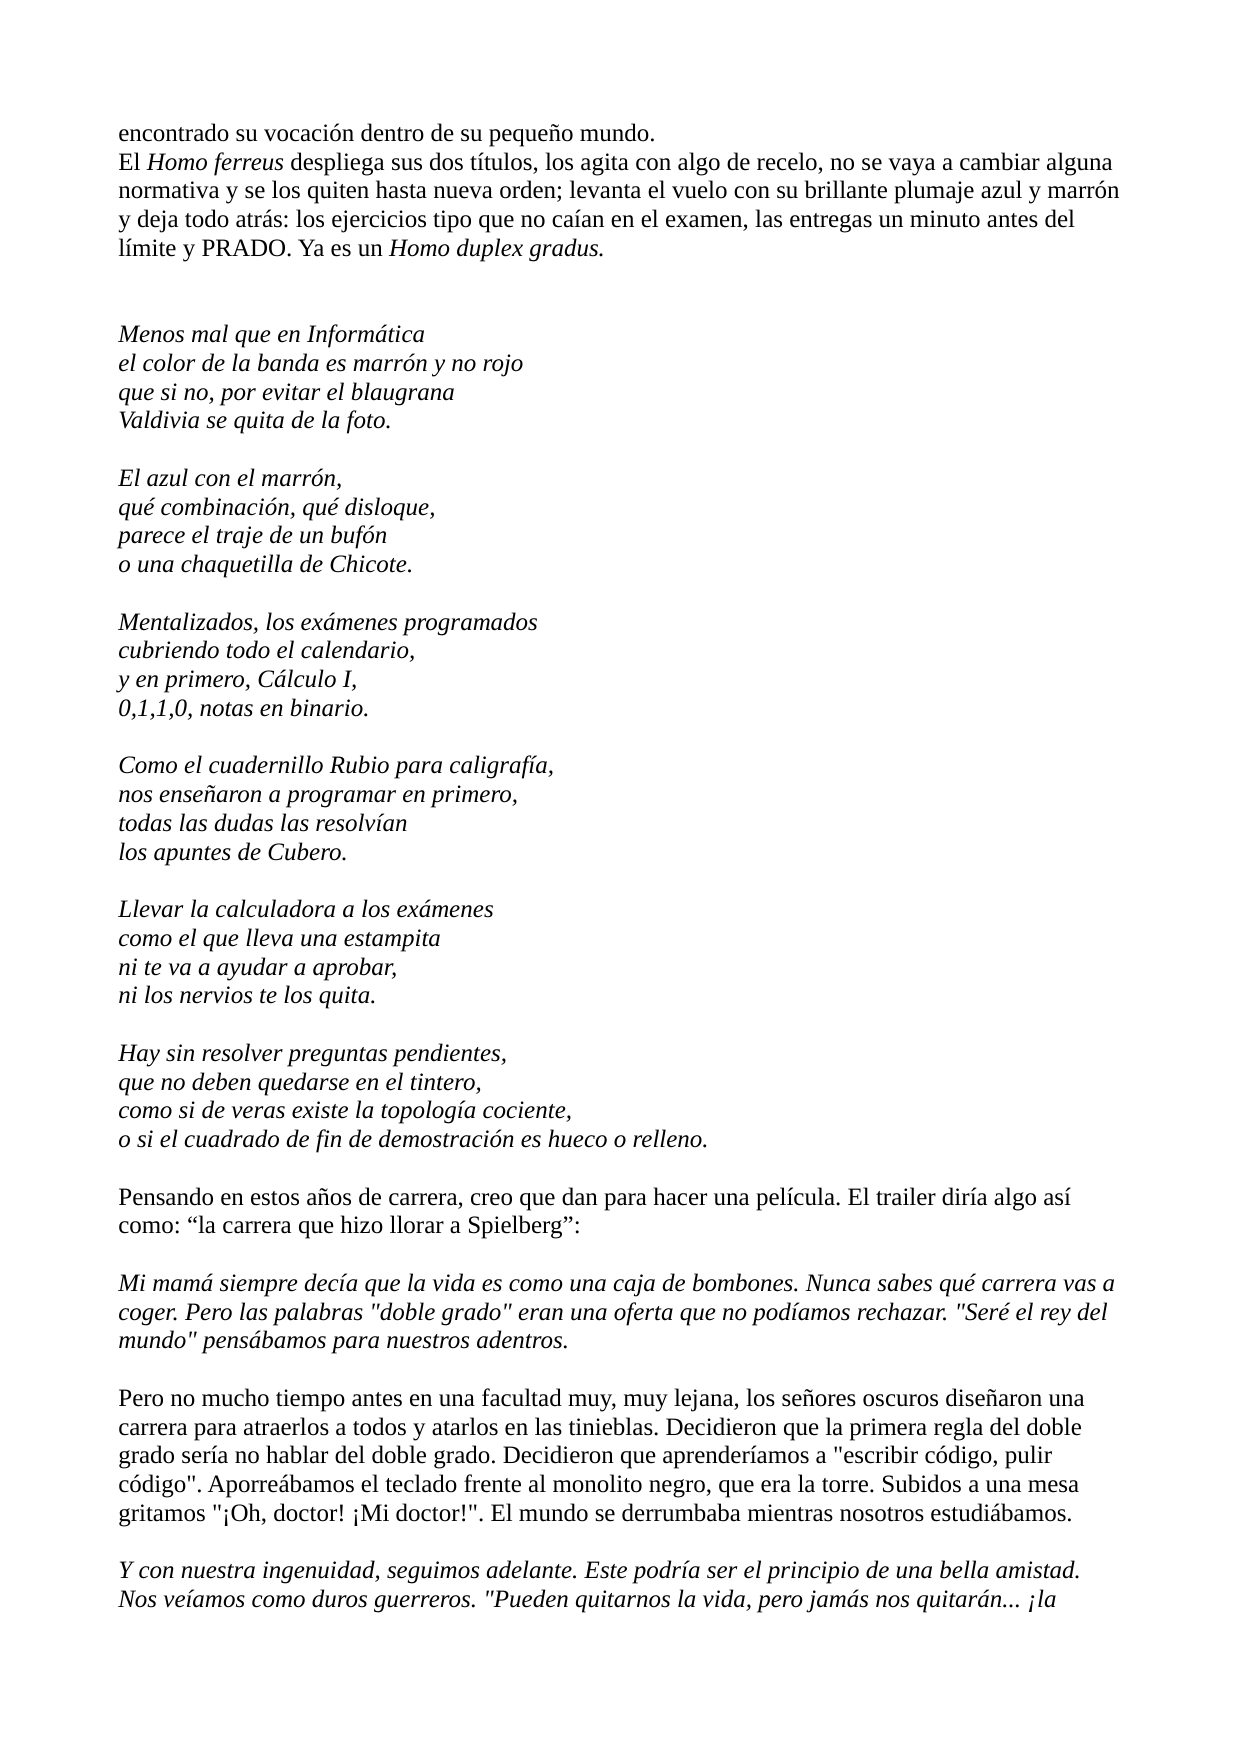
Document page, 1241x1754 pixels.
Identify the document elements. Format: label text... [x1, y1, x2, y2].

text encontrado su vocación dentro de su pequeño mundo. [118, 118, 1122, 147]
text Mentalizados, los exámenes programados [118, 607, 1122, 636]
text 0,1,1,0, notas en binario. [118, 693, 1122, 722]
text Como el cuadernillo Rubio para caligrafía, [118, 751, 1122, 779]
text ni te va a ayudar a aprobar, [118, 952, 1122, 981]
text los apuntes de Cubero. [118, 837, 1122, 866]
text Mi mamá siempre decía que la vida es como una caja de bombones. Nunca sabes qué carrera vas a coger. Pero las palabras "doble grado" eran una oferta que no podíamos rechazar. "Seré el rey del mundo" pensábamos para nuestros adentros. [118, 1268, 1122, 1354]
text Llevar la calculadora a los exámenes [118, 894, 1122, 923]
text Menos mal que en Informática [118, 319, 1122, 348]
text que no deben quedarse en el tintero, [118, 1067, 1122, 1096]
text Y con nuestra ingenuidad, seguimos adelante. Este podría ser el principio de una bella amistad. Nos veíamos como duros guerreros. "Pueden quitarnos la vida, pero jamás nos quitarán... ¡la [118, 1556, 1122, 1613]
text Pero no mucho tiempo antes en una facultad muy, muy lejana, los señores oscuros diseñaron una carrera para atraerlos a todos y atarlos en las tinieblas. Decidieron que la primera regla del doble grado sería no hablar del doble grado. Decidieron que aprenderíamos a "escribir código, pulir código". Aporreábamos el teclado frente al monolito negro, que era la torre. Subidos a una mesa gritamos "¡Oh, doctor! ¡Mi doctor!". El mundo se derrumbaba mientras nosotros estudiábamos. [118, 1383, 1122, 1527]
text Pensando en estos años de carrera, creo que dan para hacer una película. El trailer diría algo así como: “la carrera que hizo llorar a Spielberg”: [118, 1182, 1122, 1239]
text ni los nervios te los quita. [118, 981, 1122, 1009]
text nos enseñaron a programar en primero, [118, 779, 1122, 808]
text El Homo ferreus despliega sus dos títulos, los agita con algo de recelo, no se vaya a cambiar alguna normativa y se los quiten hasta nueva orden; levanta el vuelo con su brillante plumaje azul y marrón y deja todo atrás: los ejercicios tipo que no caían en el examen, las entregas un minuto antes del límite y PRADO. Ya es un Homo duplex gradus. [118, 147, 1122, 262]
text o una chaquetilla de Chicote. [118, 549, 1122, 578]
text o si el cuadrado de fin de demostración es hueco o relleno. [118, 1124, 1122, 1153]
text y en primero, Cálculo I, [118, 664, 1122, 693]
text que si no, por evitar el blaugrana [118, 377, 1122, 406]
text qué combinación, qué disloque, [118, 492, 1122, 521]
text Hay sin resolver preguntas pendientes, [118, 1038, 1122, 1067]
text Valdivia se quita de la foto. [118, 406, 1122, 434]
text El azul con el marrón, [118, 463, 1122, 492]
text cubriendo todo el calendario, [118, 636, 1122, 664]
text como el que lleva una estampita [118, 923, 1122, 952]
text todas las dudas las resolvían [118, 808, 1122, 837]
text el color de la banda es marrón y no rojo [118, 348, 1122, 377]
text como si de veras existe la topología cociente, [118, 1096, 1122, 1124]
text parece el traje de un bufón [118, 521, 1122, 549]
